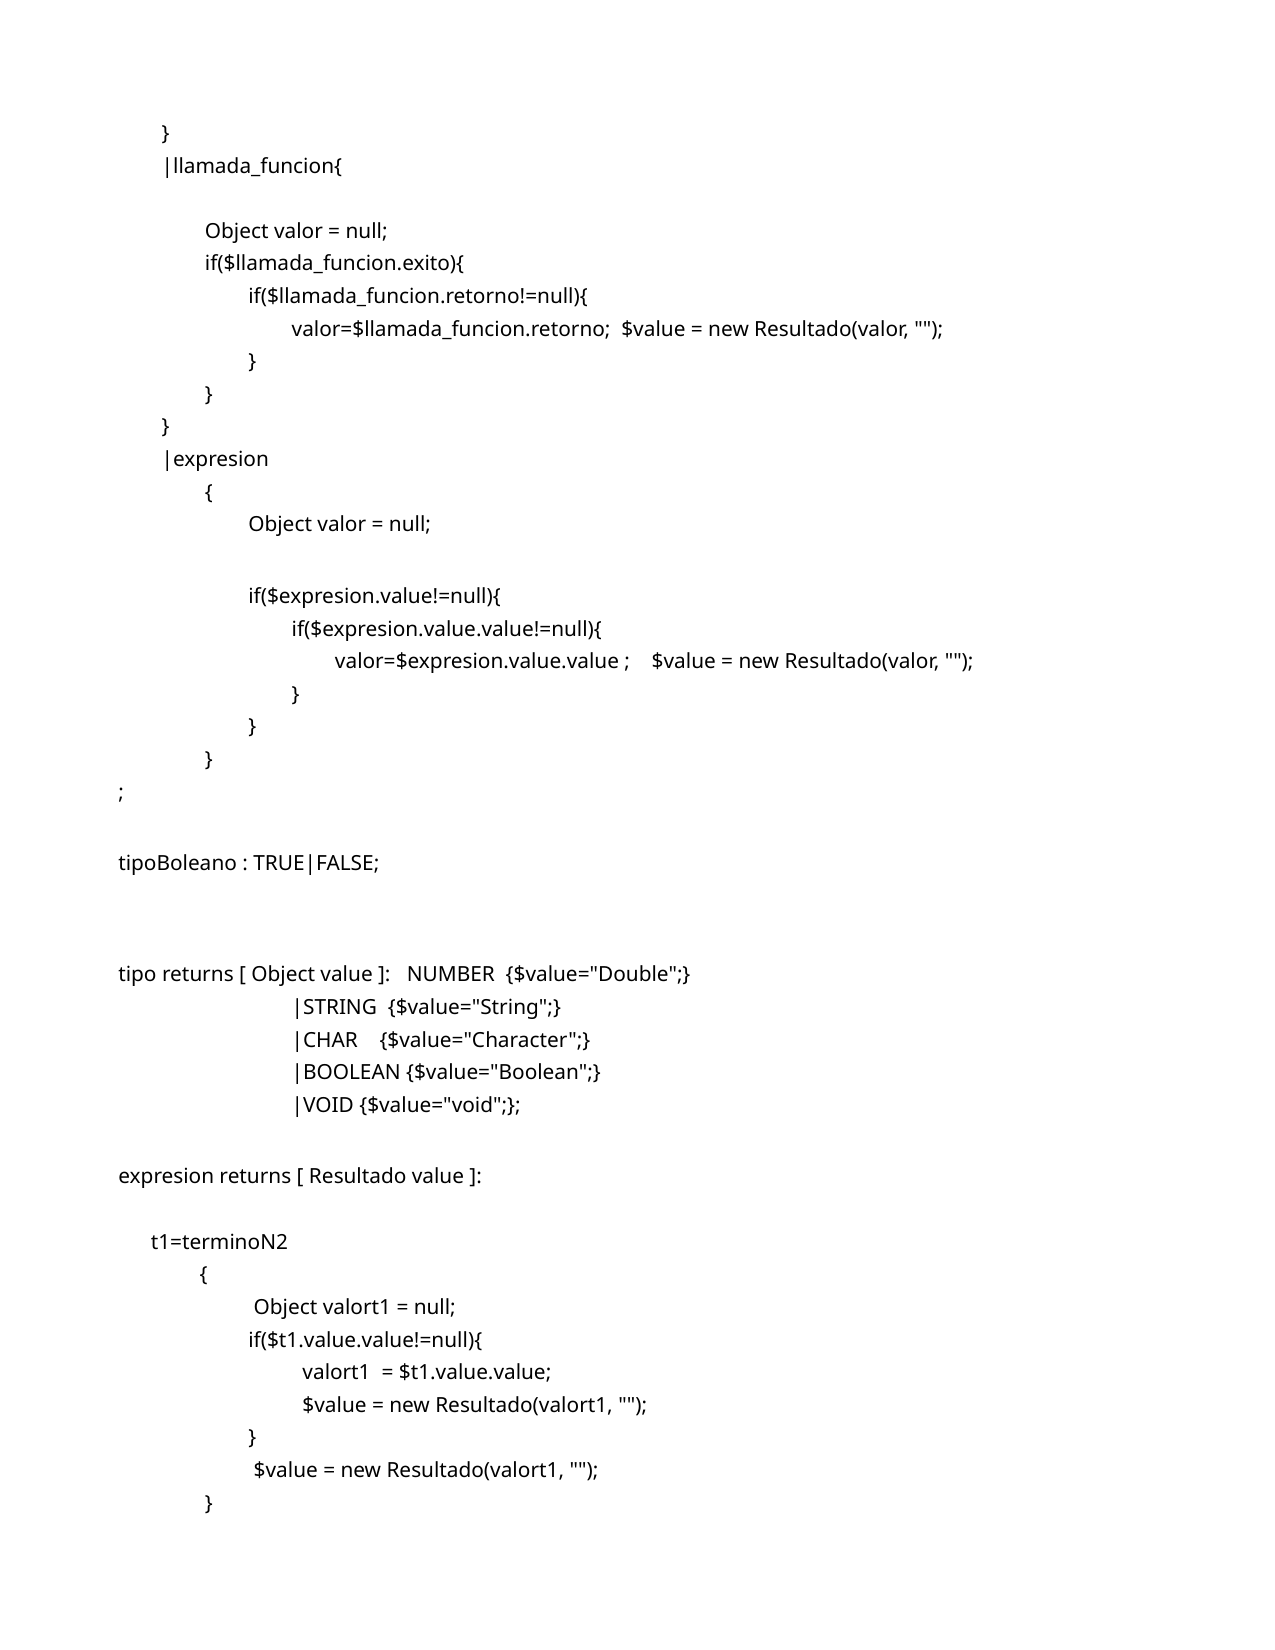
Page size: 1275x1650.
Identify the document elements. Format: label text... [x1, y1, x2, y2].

text valor=$llamada_funcion.retorno; $value = new Resultado(valor, ""); [118, 314, 1157, 342]
text } [118, 744, 1157, 773]
text } [118, 412, 1157, 440]
text valor=$expresion.value.value ; $value = new Resultado(valor, ""); [118, 646, 1157, 675]
text ; [118, 777, 1157, 805]
text { [118, 1259, 1157, 1288]
text |BOOLEAN {$value="Boolean";} [118, 1057, 1157, 1086]
text } [118, 379, 1157, 407]
text |llamada_funcion{ [118, 151, 1157, 179]
text } [118, 1488, 1157, 1516]
text $value = new Resultado(valort1, ""); [118, 1390, 1157, 1418]
text |VOID {$value="void";}; [118, 1090, 1157, 1118]
text if($llamada_funcion.exito){ [118, 248, 1157, 277]
text if($t1.value.value!=null){ [118, 1325, 1157, 1353]
text t1=terminoN2 [118, 1227, 1157, 1255]
text |STRING {$value="String";} [118, 992, 1157, 1021]
text { [118, 477, 1157, 505]
text Object valort1 = null; [118, 1292, 1157, 1321]
text } [118, 712, 1157, 740]
text } [118, 118, 1157, 147]
text if($expresion.value.value!=null){ [118, 614, 1157, 642]
text tipoBoleano : TRUE|FALSE; [118, 848, 1157, 877]
text tipo returns [ Object value ]: NUMBER {$value="Double";} [118, 959, 1157, 988]
text |expresion [118, 444, 1157, 473]
text if($llamada_funcion.retorno!=null){ [118, 281, 1157, 309]
text } [118, 346, 1157, 375]
text } [118, 1422, 1157, 1451]
text $value = new Resultado(valort1, ""); [118, 1455, 1157, 1483]
text expresion returns [ Resultado value ]: [118, 1162, 1157, 1190]
text Object valor = null; [118, 216, 1157, 244]
text } [118, 679, 1157, 707]
text |CHAR {$value="Character";} [118, 1025, 1157, 1053]
text valort1 = $t1.value.value; [118, 1357, 1157, 1386]
text if($expresion.value!=null){ [118, 581, 1157, 609]
text Object valor = null; [118, 509, 1157, 538]
